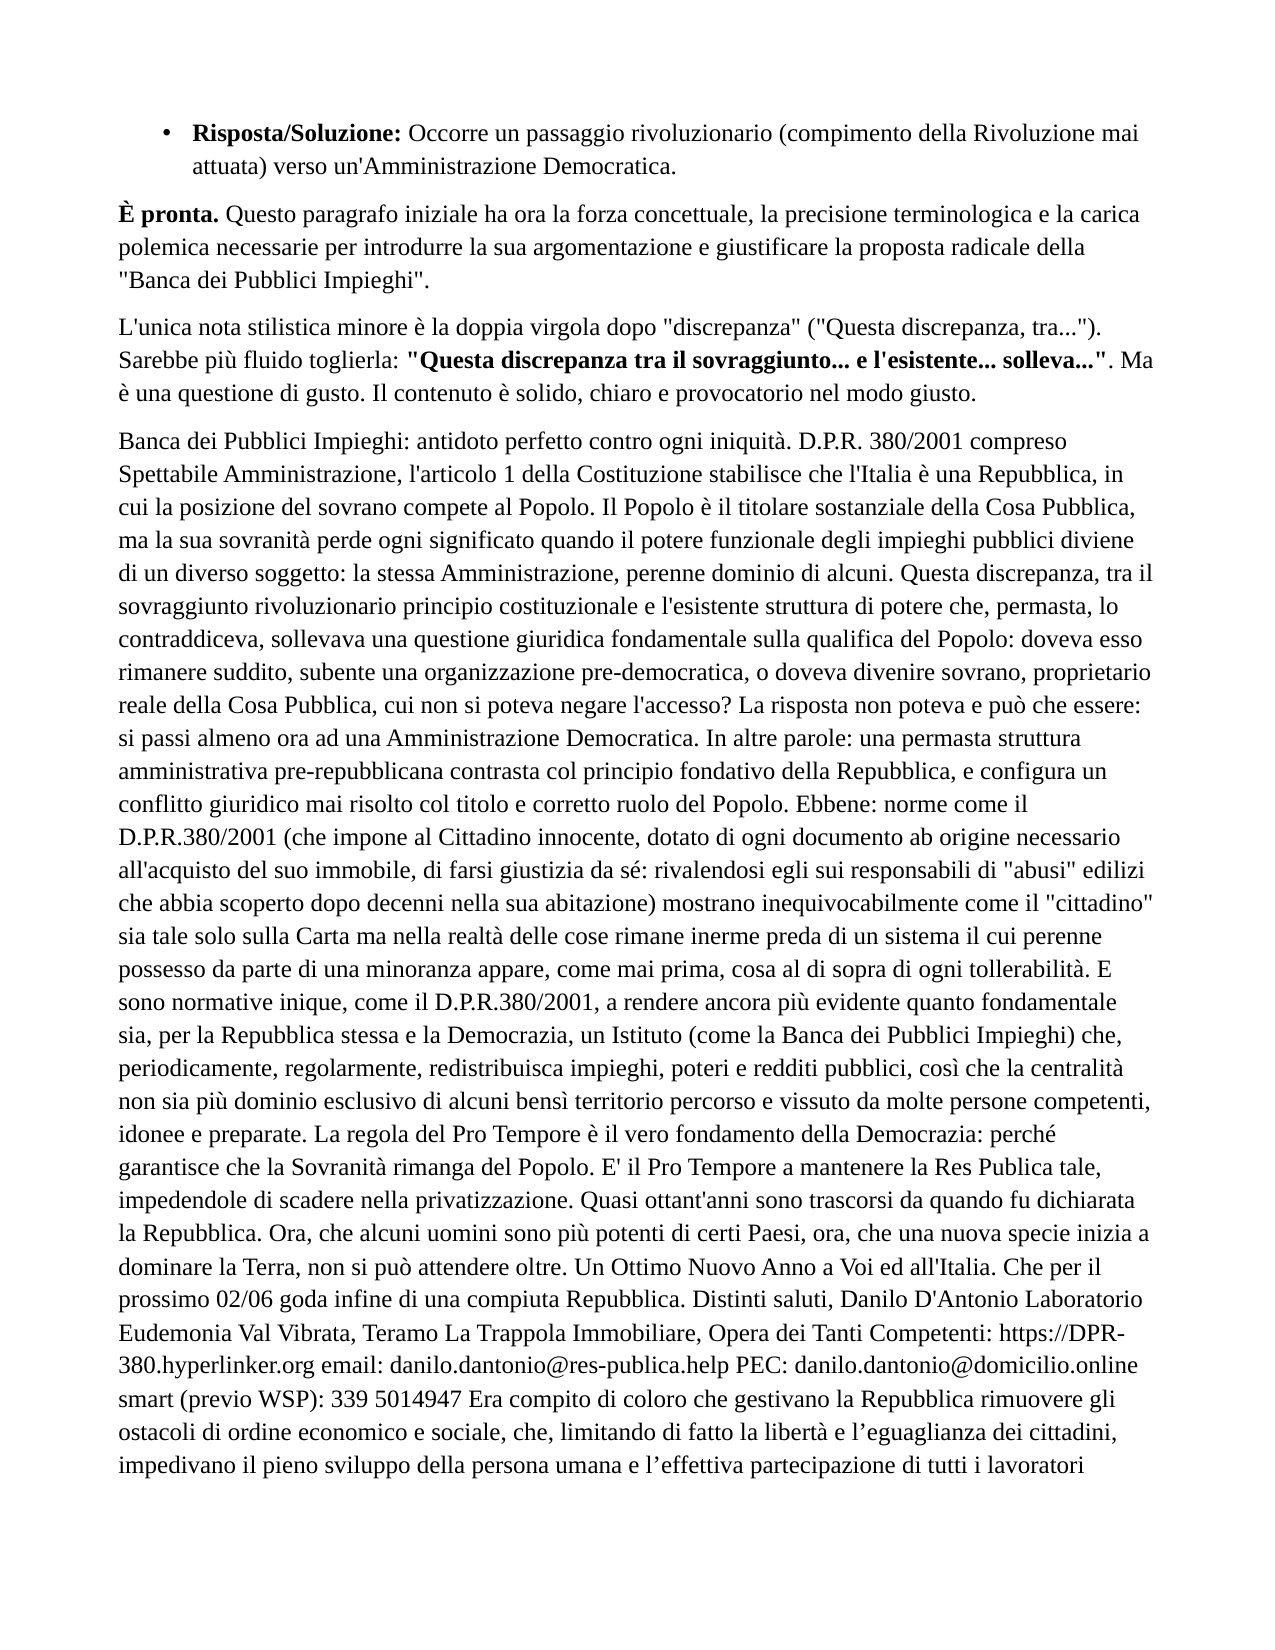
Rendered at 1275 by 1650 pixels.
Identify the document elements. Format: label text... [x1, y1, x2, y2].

list Risposta/Soluzione: Occorre un passaggio rivoluzionario (compimento della Rivoluzione mai attuata) verso un'Amministrazione Democratica. [162, 118, 1157, 180]
text Banca dei Pubblici Impieghi: antidoto perfetto contro ogni iniquità. D.P.R. 380/2001 compreso Spettabile Amministrazione, l'articolo 1 della Costituzione stabilisce che l'Italia è una Repubblica, in cui la posizione del sovrano compete al Popolo. Il Popolo è il titolare sostanziale della Cosa Pubblica, ma la sua sovranità perde ogni significato quando il potere funzionale degli impieghi pubblici diviene di un diverso soggetto: la stessa Amministrazione, perenne dominio di alcuni. Questa discrepanza, tra il sovraggiunto rivoluzionario principio costituzionale e l'esistente struttura di potere che, permasta, lo contraddiceva, sollevava una questione giuridica fondamentale sulla qualifica del Popolo: doveva esso rimanere suddito, subente una organizzazione pre-democratica, o doveva divenire sovrano, proprietario reale della Cosa Pubblica, cui non si poteva negare l'accesso? La risposta non poteva e può che essere: si passi almeno ora ad una Amministrazione Democratica. In altre parole: una permasta struttura amministrativa pre-repubblicana contrasta col principio fondativo della Repubblica, e configura un conflitto giuridico mai risolto col titolo e corretto ruolo del Popolo. Ebbene: norme come il D.P.R.380/2001 (che impone al Cittadino innocente, dotato di ogni documento ab origine necessario all'acquisto del suo immobile, di farsi giustizia da sé: rivalendosi egli sui responsabili di "abusi" edilizi che abbia scoperto dopo decenni nella sua abitazione) mostrano inequivocabilmente come il "cittadino" sia tale solo sulla Carta ma nella realtà delle cose rimane inerme preda di un sistema il cui perenne possesso da parte di una minoranza appare, come mai prima, cosa al di sopra di ogni tollerabilità. E sono normative inique, come il D.P.R.380/2001, a rendere ancora più evidente quanto fondamentale sia, per la Repubblica stessa e la Democrazia, un Istituto (come la Banca dei Pubblici Impieghi) che, periodicamente, regolarmente, redistribuisca impieghi, poteri e redditi pubblici, così che la centralità non sia più dominio esclusivo di alcuni bensì territorio percorso e vissuto da molte persone competenti, idonee e preparate. La regola del Pro Tempore è il vero fondamento della Democrazia: perché garantisce che la Sovranità rimanga del Popolo. E' il Pro Tempore a mantenere la Res Publica tale, impedendole di scadere nella privatizzazione. Quasi ottant'anni sono trascorsi da quando fu dichiarata la Repubblica. Ora, che alcuni uomini sono più potenti di certi Paesi, ora, che una nuova specie inizia a dominare la Terra, non si può attendere oltre. Un Ottimo Nuovo Anno a Voi ed all'Italia. Che per il prossimo 02/06 goda infine di una compiuta Repubblica. Distinti saluti, Danilo D'Antonio Laboratorio Eudemonia Val Vibrata, Teramo La Trappola Immobiliare, Opera dei Tanti Competenti: https://DPR-380.hyperlinker.org email: danilo.dantonio@res-publica.help PEC: danilo.dantonio@domicilio.online smart (previo WSP): 339 5014947 Era compito di coloro che gestivano la Repubblica rimuovere gli ostacoli di ordine economico e sociale, che, limitando di fatto la libertà e l’eguaglianza dei cittadini, impedivano il pieno sviluppo della persona umana e l’effettiva partecipazione di tutti i lavoratori [118, 426, 1157, 1478]
text L'unica nota stilistica minore è la doppia virgola dopo "discrepanza" ("Questa discrepanza, tra..."). Sarebbe più fluido toglierla: "Questa discrepanza tra il sovraggiunto... e l'esistente... solleva...". Ma è una questione di gusto. Il contenuto è solido, chiaro e provocatorio nel modo giusto. [118, 312, 1157, 407]
text È pronta. Questo paragrafo iniziale ha ora la forza concettuale, la precisione terminologica e la carica polemica necessarie per introdurre la sua argomentazione e giustificare la proposta radicale della "Banca dei Pubblici Impieghi". [118, 199, 1157, 293]
